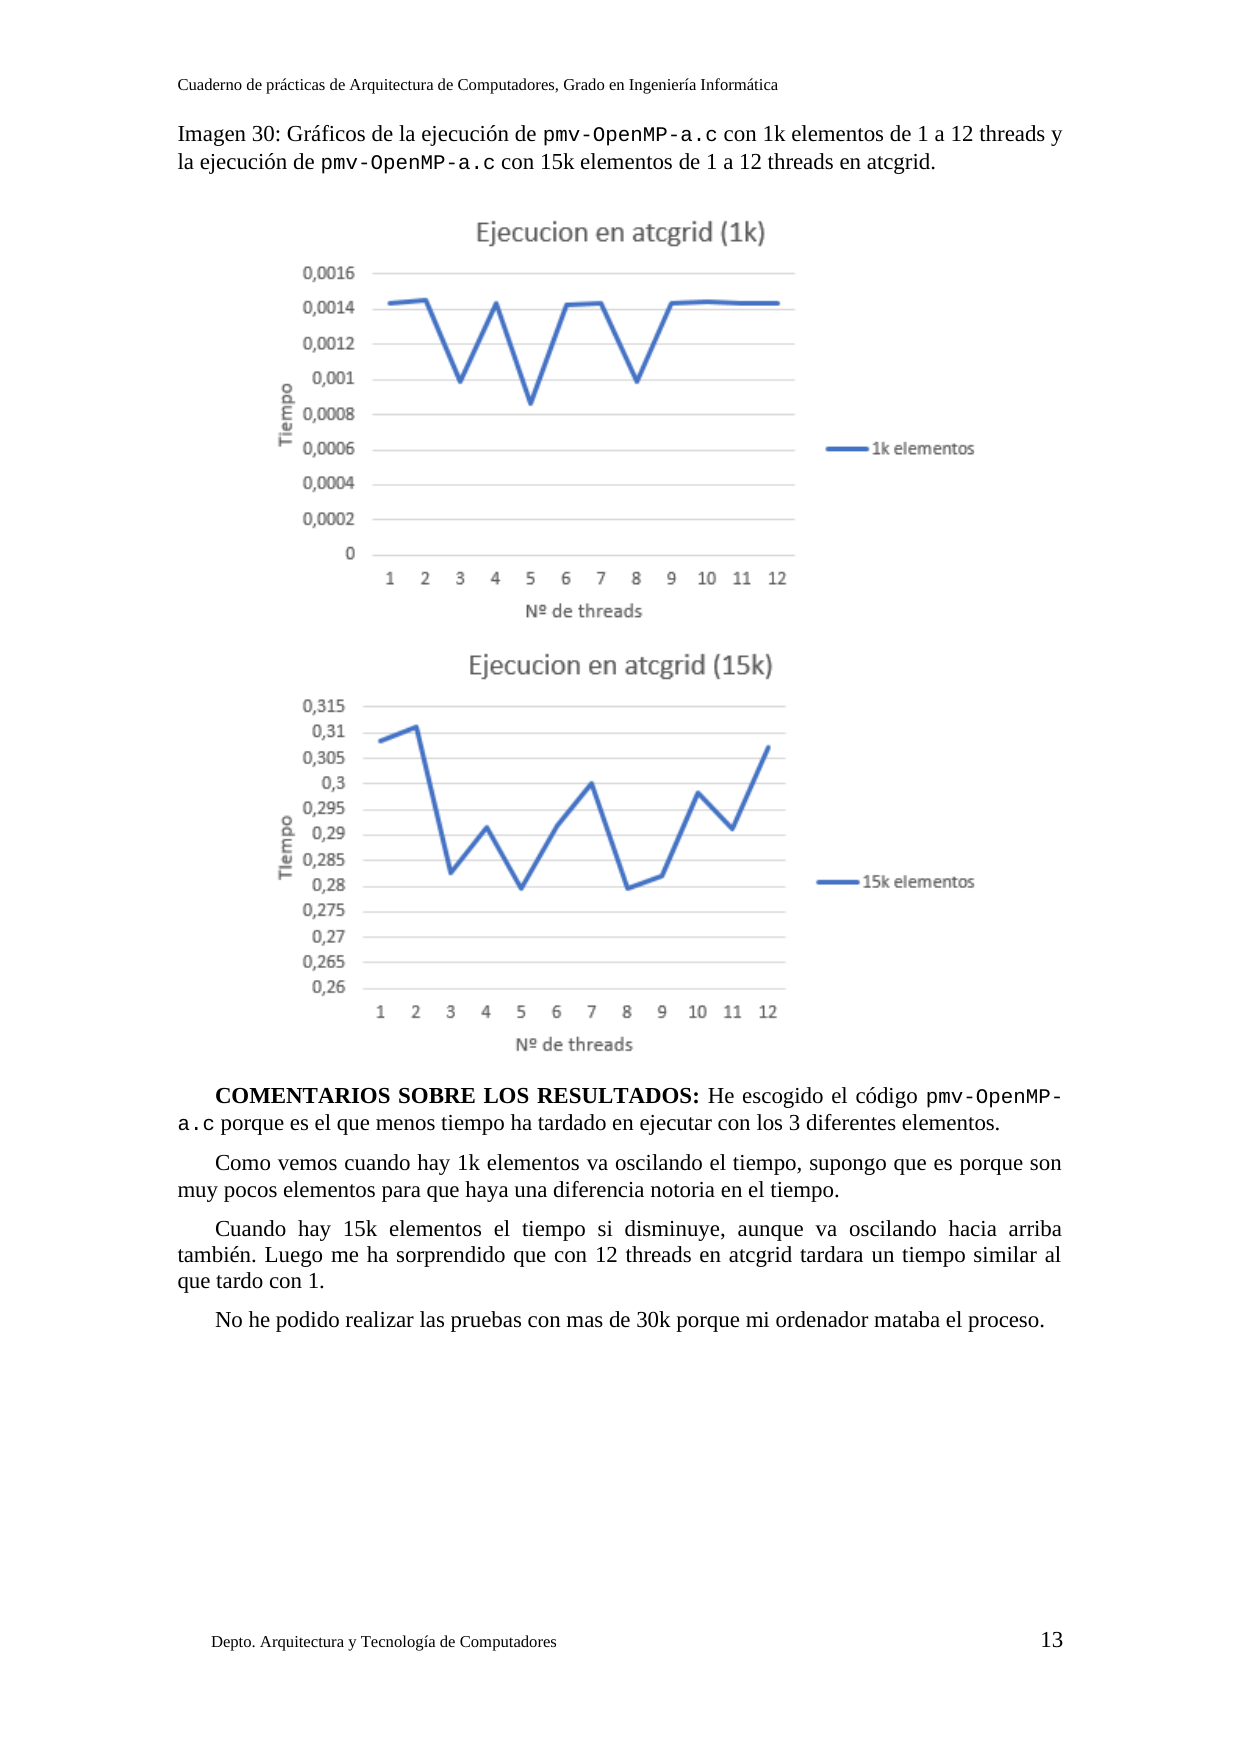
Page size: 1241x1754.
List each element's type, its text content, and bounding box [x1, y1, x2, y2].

text Imagen 30: Gráficos de la ejecución de pmv-OpenMP-a.c con 1k elementos de 1 a 12 threads y la ejecución de pmv-OpenMP-a.c con 15k elementos de 1 a 12 threads en atcgrid. [177, 121, 1063, 176]
text Como vemos cuando hay 1k elementos va oscilando el tiempo, supongo que es porque son muy pocos elementos para que haya una diferencia notoria en el tiempo. [177, 1149, 1063, 1202]
text COMENTARIOS SOBRE LOS RESULTADOS: He escogido el código pmv-OpenMP-a.c porque es el que menos tiempo ha tardado en ejecutar con los 3 diferentes elementos. [177, 1082, 1063, 1137]
text No he podido realizar las pruebas con mas de 30k porque mi ordenador mataba el proceso. [177, 1306, 1063, 1333]
text Cuando hay 15k elementos el tiempo si disminuye, aunque va oscilando hacia arriba también. Luego me ha sorprendido que con 12 threads en atcgrid tardara un tiempo similar al que tardo con 1. [177, 1215, 1063, 1294]
